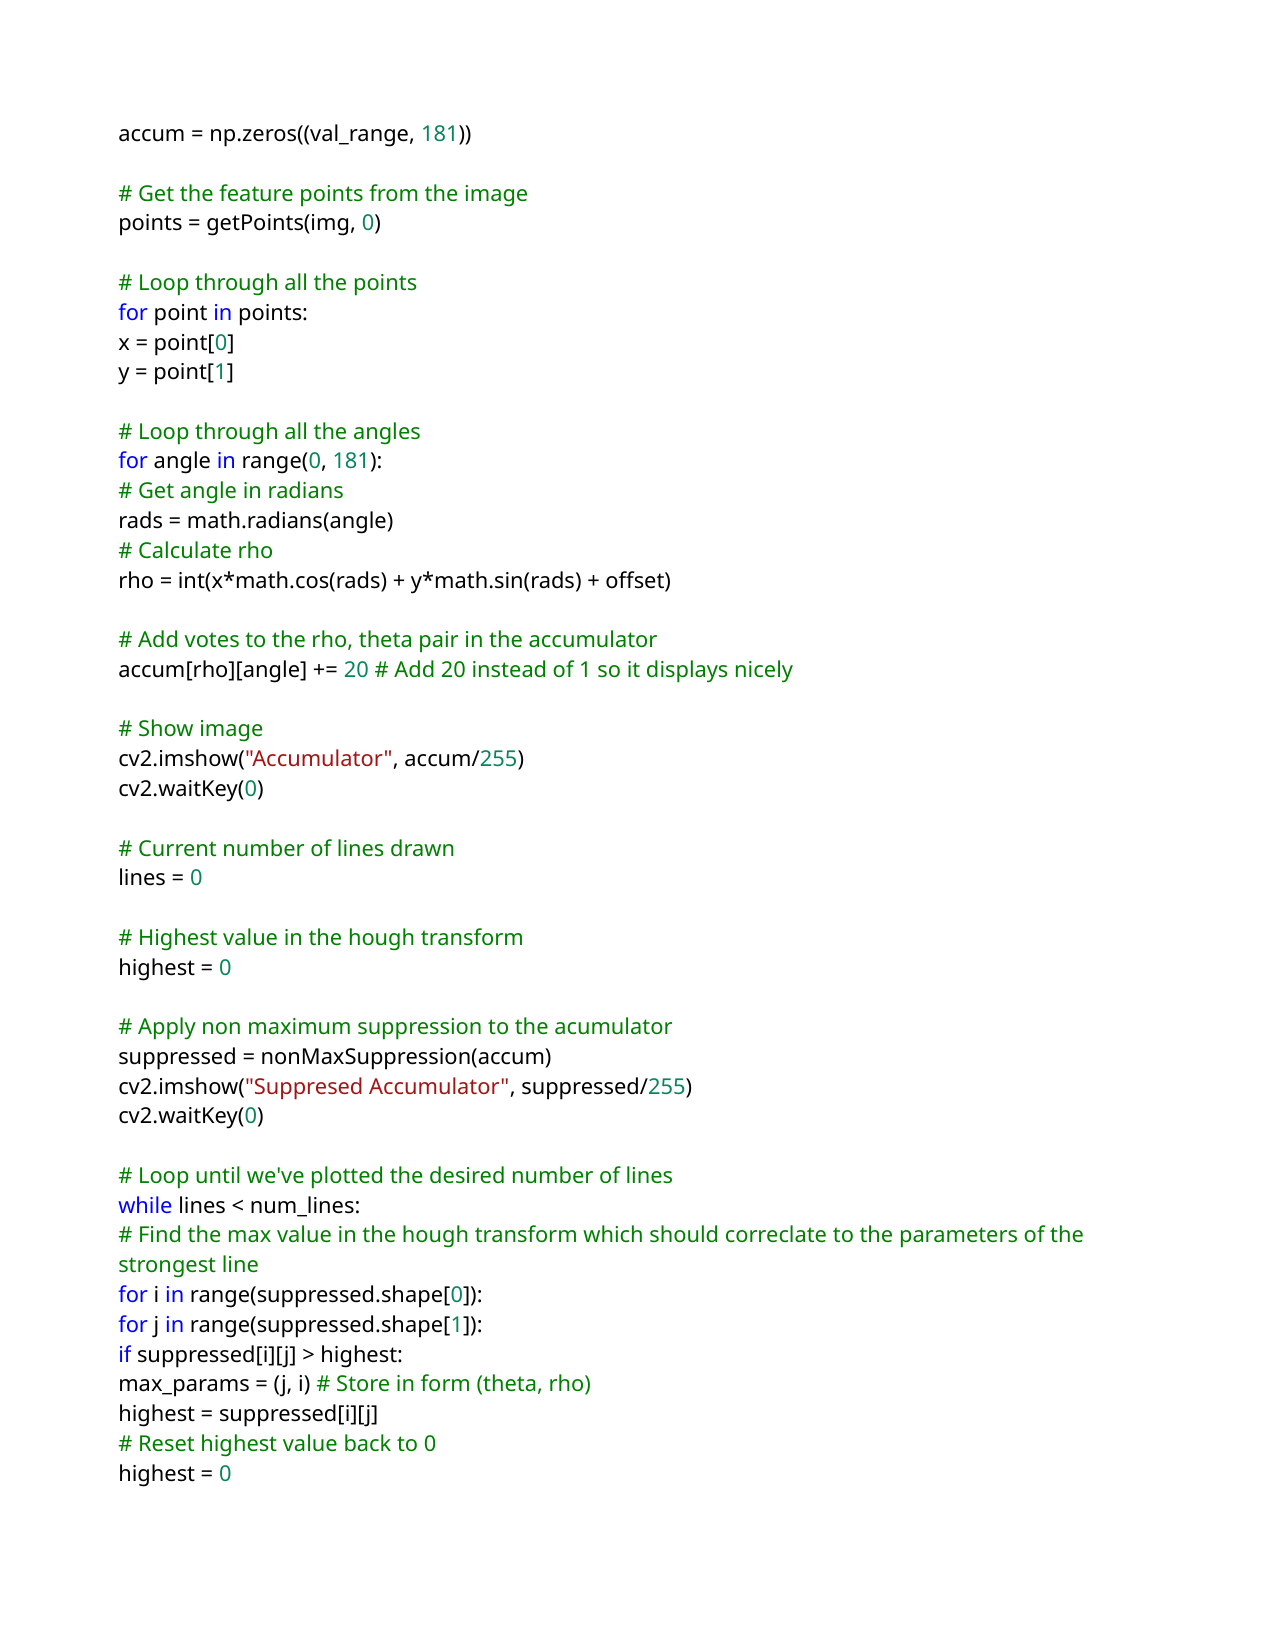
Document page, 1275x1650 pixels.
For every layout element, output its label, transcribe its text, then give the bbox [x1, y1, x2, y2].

text # Get angle in radians [118, 475, 1157, 505]
text cv2.waitKey(0) [118, 1100, 1157, 1130]
text # Loop through all the angles [118, 416, 1157, 446]
text for i in range(suppressed.shape[0]): [118, 1279, 1157, 1309]
text for j in range(suppressed.shape[1]): [118, 1309, 1157, 1339]
text # Loop until we've plotted the desired number of lines [118, 1160, 1157, 1190]
text cv2.imshow("Accumulator", accum/255) [118, 743, 1157, 773]
text max_params = (j, i) # Store in form (theta, rho) [118, 1368, 1157, 1398]
text while lines < num_lines: [118, 1190, 1157, 1219]
text accum[rho][angle] += 20 # Add 20 instead of 1 so it displays nicely [118, 654, 1157, 684]
text # Get the feature points from the image [118, 178, 1157, 207]
text for angle in range(0, 181): [118, 446, 1157, 475]
text # Show image [118, 713, 1157, 743]
text # Apply non maximum suppression to the acumulator [118, 1011, 1157, 1041]
text # Find the max value in the hough transform which should correclate to the parameters of the strongest line [118, 1219, 1157, 1279]
text # Reset highest value back to 0 [118, 1428, 1157, 1458]
text for point in points: [118, 297, 1157, 326]
text highest = suppressed[i][j] [118, 1398, 1157, 1428]
text points = getPoints(img, 0) [118, 207, 1157, 237]
text # Calculate rho [118, 535, 1157, 565]
text highest = 0 [118, 952, 1157, 981]
text highest = 0 [118, 1458, 1157, 1488]
text if suppressed[i][j] > highest: [118, 1339, 1157, 1368]
text cv2.waitKey(0) [118, 773, 1157, 803]
text accum = np.zeros((val_range, 181)) [118, 118, 1157, 148]
text # Current number of lines drawn [118, 832, 1157, 862]
text y = point[1] [118, 356, 1157, 386]
text # Add votes to the rho, theta pair in the accumulator [118, 624, 1157, 654]
text cv2.imshow("Suppresed Accumulator", suppressed/255) [118, 1071, 1157, 1100]
text lines = 0 [118, 862, 1157, 892]
text rads = math.radians(angle) [118, 505, 1157, 535]
text # Loop through all the points [118, 267, 1157, 297]
text # Highest value in the hough transform [118, 922, 1157, 952]
text rho = int(x*math.cos(rads) + y*math.sin(rads) + offset) [118, 565, 1157, 594]
text suppressed = nonMaxSuppression(accum) [118, 1041, 1157, 1071]
text x = point[0] [118, 326, 1157, 356]
